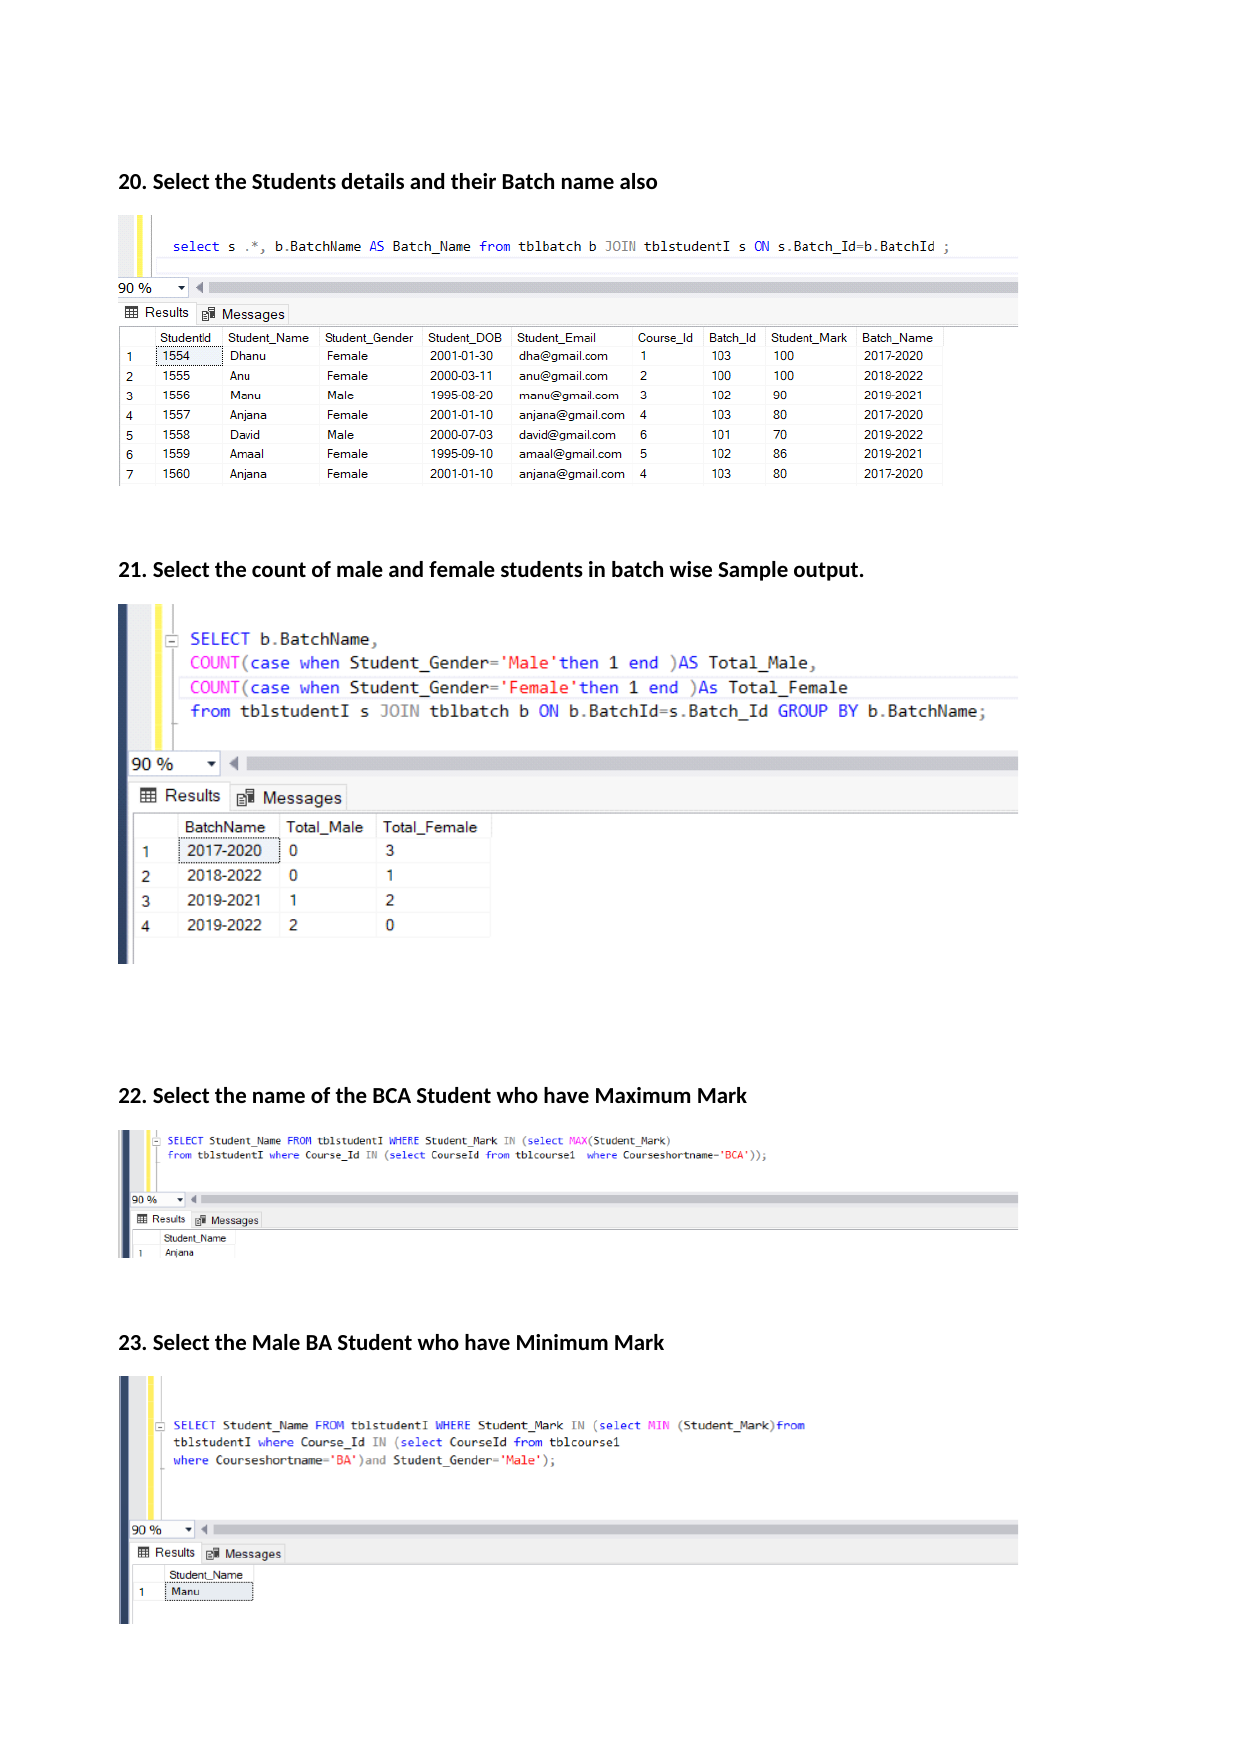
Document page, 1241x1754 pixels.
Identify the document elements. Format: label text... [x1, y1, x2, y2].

text 22. Select the name of the BCA Student who have Maximum Mark [118, 1082, 1122, 1110]
text 21. Select the count of male and female students in batch wise Sample output. [118, 556, 1122, 583]
text 20. Select the Students details and their Batch name also [118, 167, 1122, 195]
text 23. Select the Male BA Student who have Minimum Mark [118, 1328, 1122, 1356]
